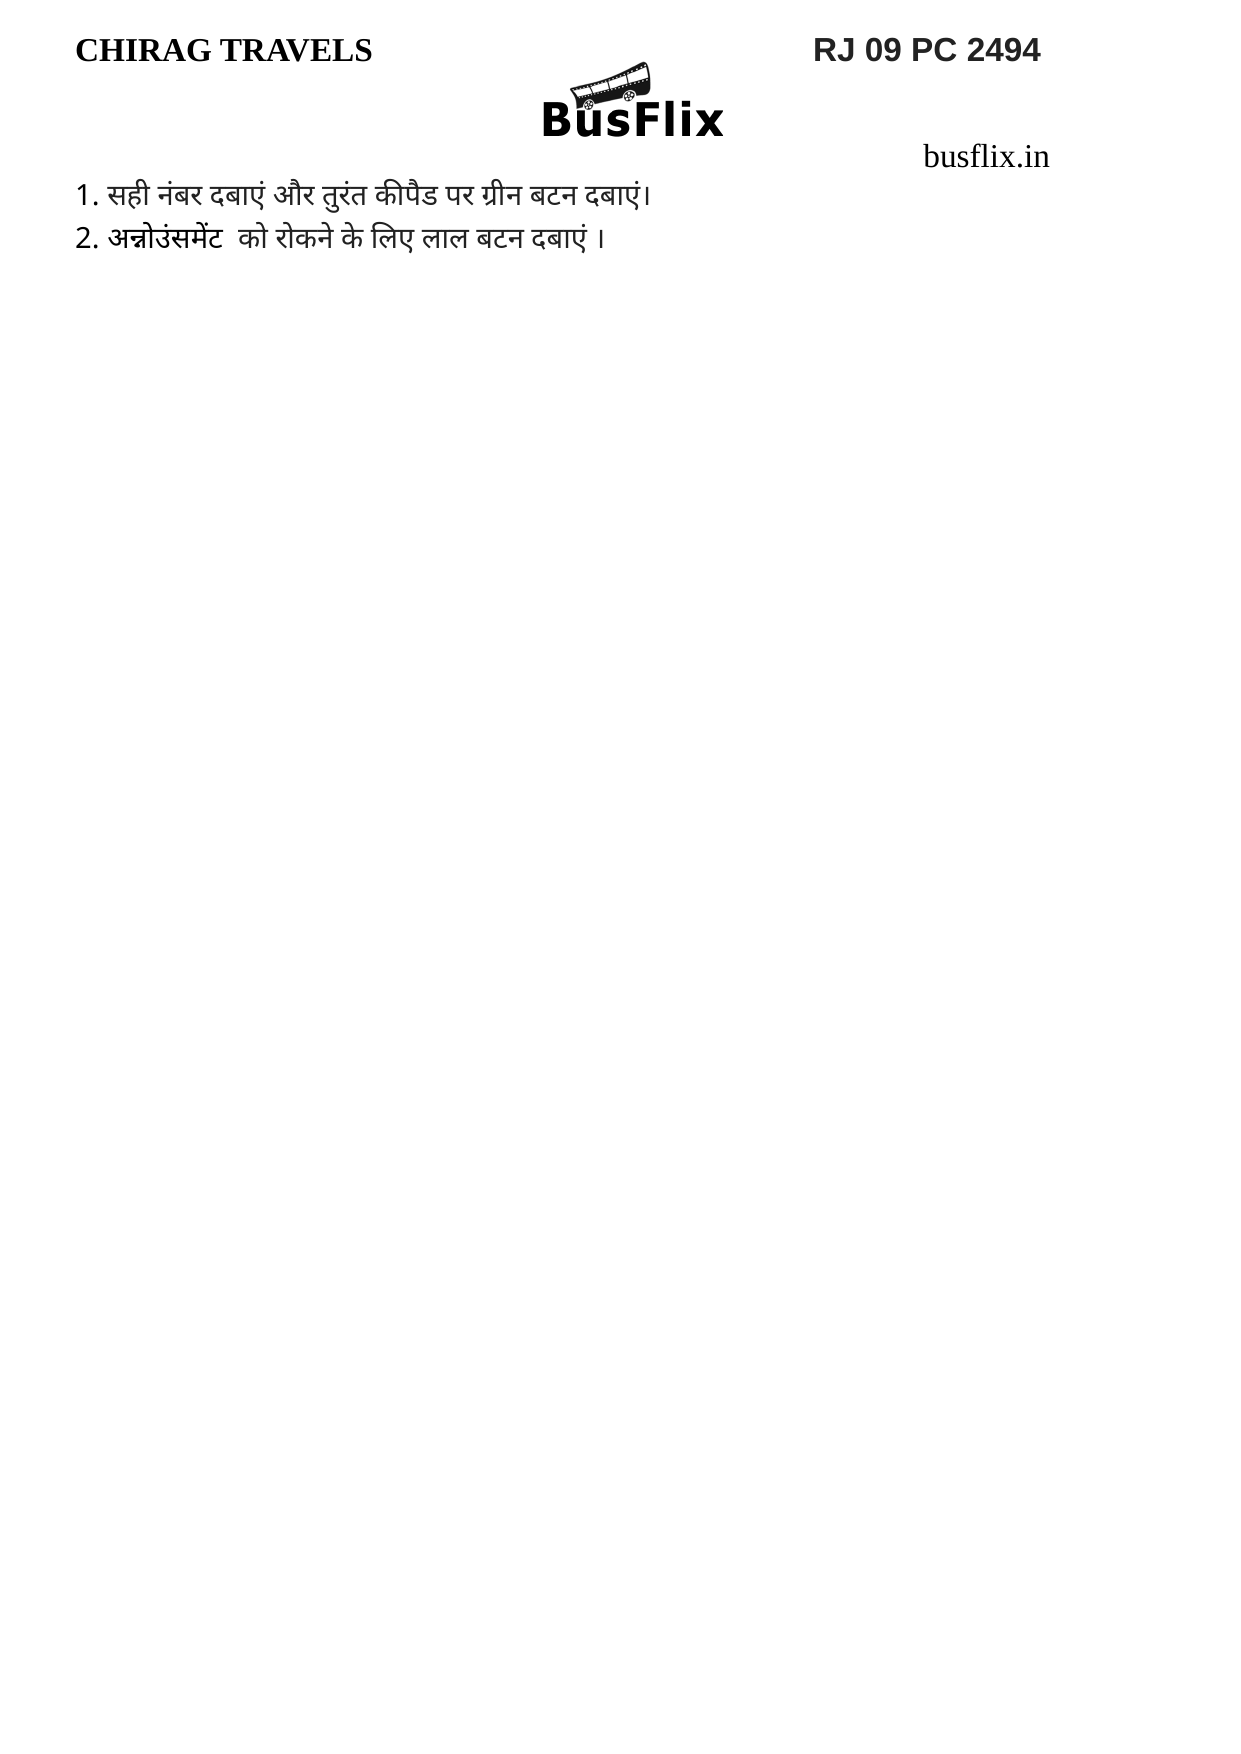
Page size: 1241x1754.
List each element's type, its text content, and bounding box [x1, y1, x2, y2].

text [214, 651, 711, 843]
text 2. अन्नोउंसमेंट को रोकने के लिए लाल बटन दबाएं । [75, 218, 1165, 261]
text 1. सही नंबर दबाएं और तुरंत कीपैड पर ग्रीन बटन दबाएं। [75, 175, 1165, 218]
text [150, 274, 656, 521]
